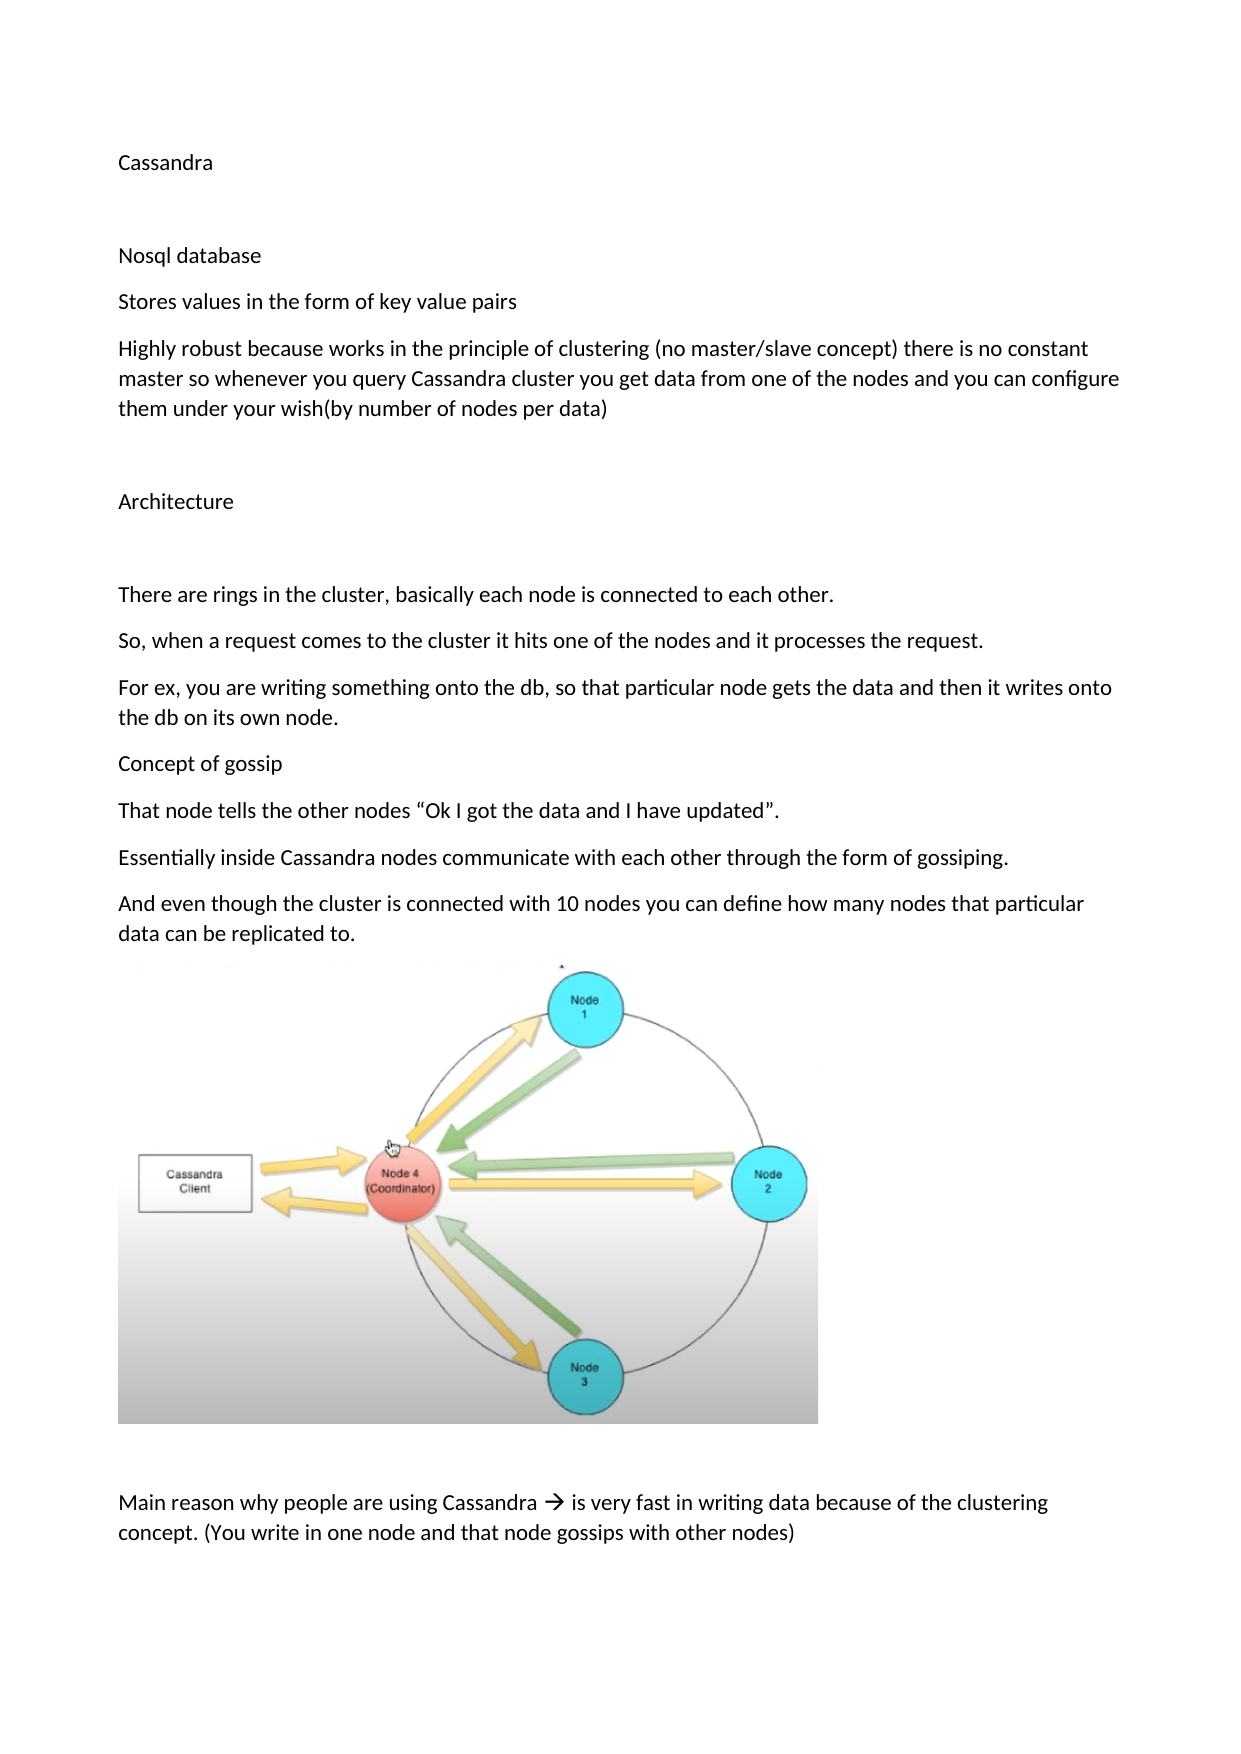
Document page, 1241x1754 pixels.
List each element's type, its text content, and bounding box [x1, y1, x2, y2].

text That node tells the other nodes “Ok I got the data and I have updated”. [118, 796, 1122, 824]
text There are rings in the cluster, basically each node is connected to each other. [118, 580, 1122, 608]
text Essentially inside Cassandra nodes communicate with each other through the form of gossiping. [118, 843, 1122, 871]
text So, when a request comes to the cluster it hits one of the nodes and it processes the request. [118, 626, 1122, 654]
text Nosql database [118, 241, 1122, 269]
text Cassandra [118, 148, 1122, 176]
text And even though the cluster is connected with 10 nodes you can define how many nodes that particular data can be replicated to. [118, 889, 1122, 947]
text Main reason why people are using Cassandra  is very fast in writing data because of the clustering concept. (You write in one node and that node gossips with other nodes) [118, 1488, 1122, 1546]
text Concept of gossip [118, 749, 1122, 777]
text Architecture [118, 487, 1122, 515]
text Stores values in the form of key value pairs [118, 287, 1122, 315]
text Highly robust because works in the principle of clustering (no master/slave concept) there is no constant master so whenever you query Cassandra cluster you get data from one of the nodes and you can configure them under your wish(by number of nodes per data) [118, 334, 1122, 422]
text For ex, you are writing something onto the db, so that particular node gets the data and then it writes onto the db on its own node. [118, 673, 1122, 731]
